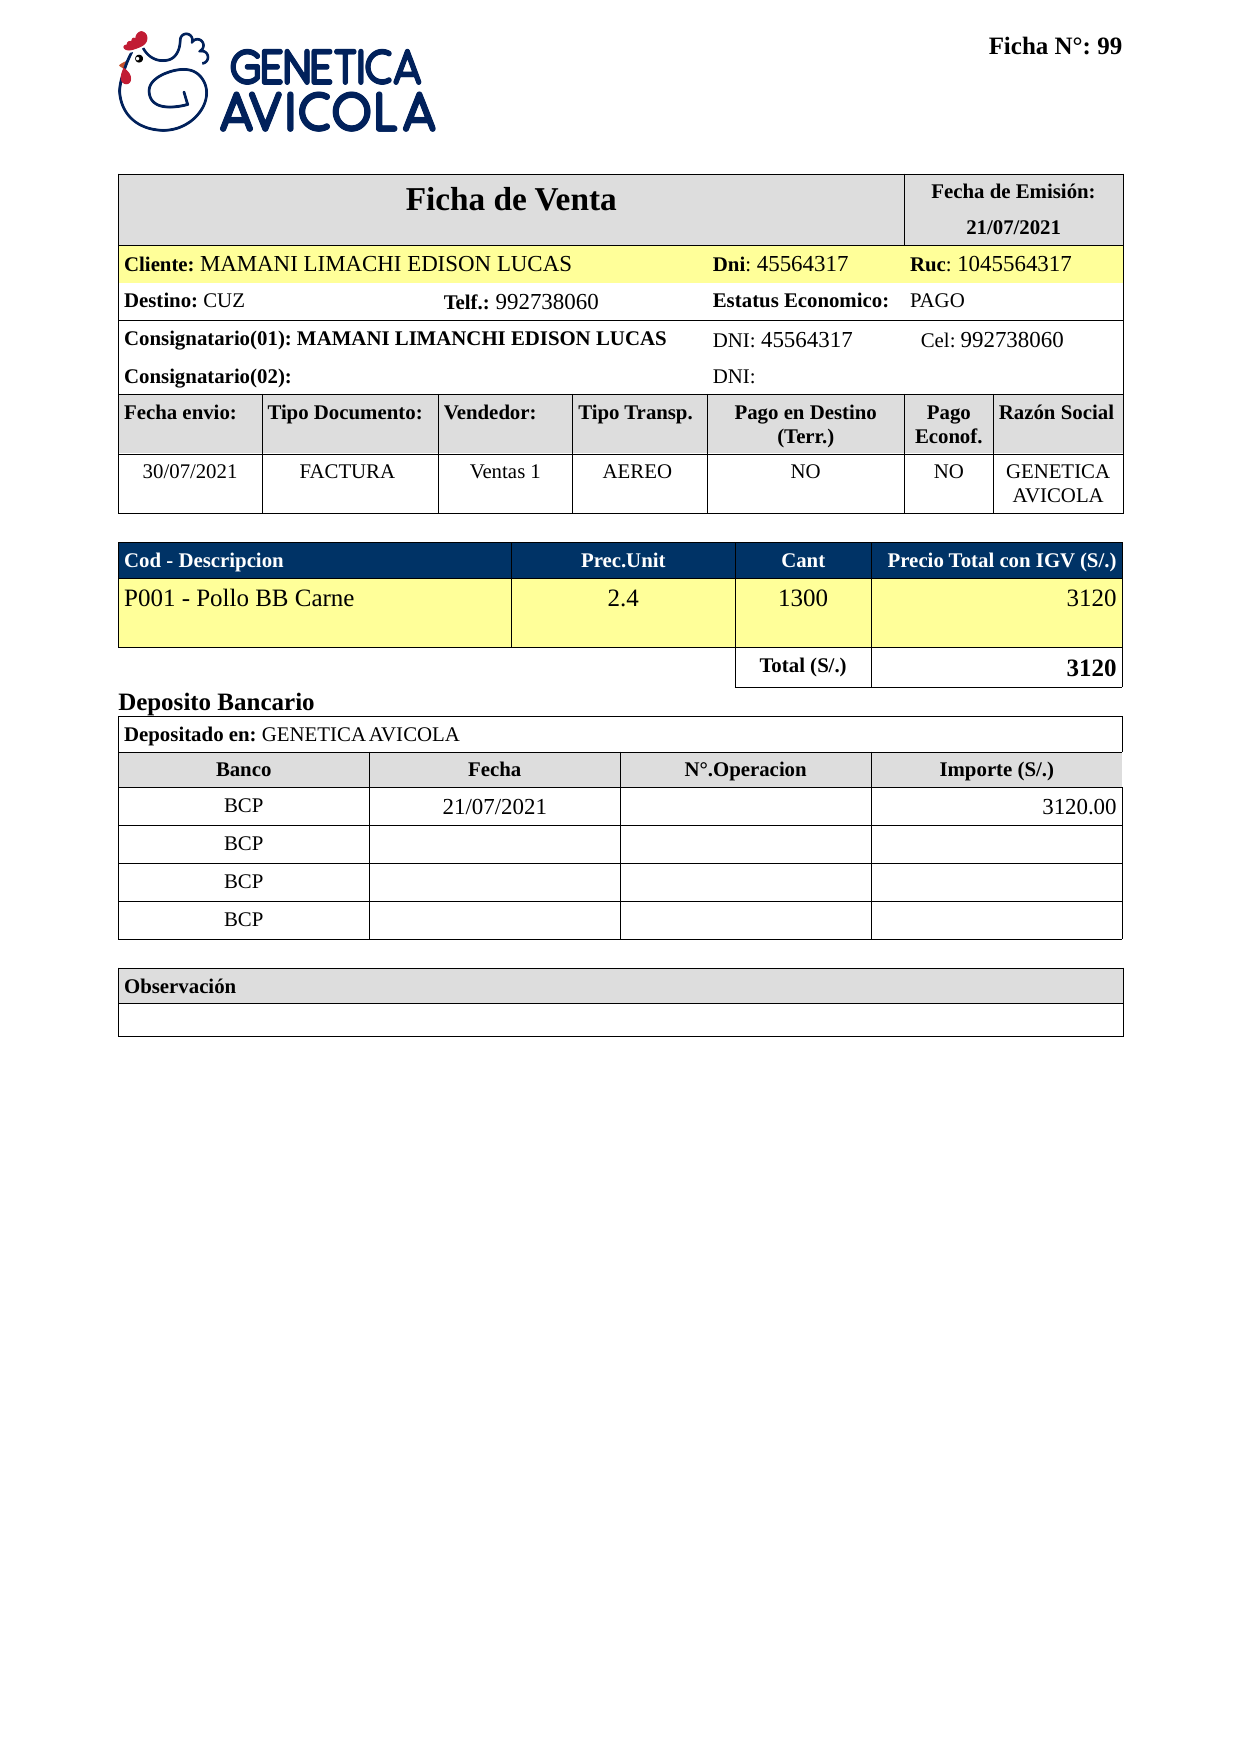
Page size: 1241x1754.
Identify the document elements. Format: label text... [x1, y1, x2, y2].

table_cell 1300 [736, 579, 871, 647]
table_header Cant [736, 543, 871, 578]
table_cell Banco [119, 753, 369, 787]
table_cell FACTURA [263, 455, 438, 513]
table_header Precio Total con IGV (S/.) [872, 543, 1122, 578]
table_cell [511, 648, 735, 687]
table_cell BCP [119, 788, 369, 825]
table_cell [621, 826, 871, 863]
table_cell N°.Operacion [621, 753, 871, 787]
table_header Observación [119, 969, 1123, 1003]
table_cell Estatus Economico: [707, 283, 904, 320]
table_cell 3120 [872, 579, 1122, 647]
table_cell Consignatario(02): [119, 358, 707, 394]
table_cell [621, 864, 871, 901]
table_cell Fecha envio: [119, 395, 262, 453]
table_cell BCP [119, 864, 369, 901]
table_cell 30/07/2021 [119, 455, 262, 513]
table_cell Consignatario(01): MAMANI LIMANCHI EDISON LUCAS [119, 321, 707, 358]
table_cell BCP [119, 826, 369, 863]
table_cell 21/07/2021 [370, 788, 620, 825]
table_header Depositado en: GENETICA AVICOLA [119, 717, 1122, 752]
table_cell Ruc: 1045564317 [904, 246, 1123, 283]
table_cell P001 - Pollo BB Carne [119, 579, 511, 647]
table_cell AEREO [573, 455, 707, 513]
table_cell NO [708, 455, 904, 513]
table_cell GENETICA AVICOLA [994, 455, 1123, 513]
table_cell Cel: 992738060 [915, 321, 1123, 358]
table_cell Telf.: 992738060 [438, 283, 707, 320]
table_header Ficha de Venta [119, 175, 904, 245]
table_cell Vendedor: [439, 395, 572, 453]
table_cell Pago en Destino (Terr.) [708, 395, 904, 453]
picture [118, 31, 436, 132]
table_cell DNI: 45564317 [707, 321, 915, 358]
table_cell [118, 648, 511, 687]
table_cell PAGO [904, 283, 1123, 320]
table_cell [872, 826, 1122, 863]
table_cell 3120 [872, 648, 1122, 687]
table_cell [370, 826, 620, 863]
table_cell [621, 788, 871, 825]
table_cell [872, 902, 1122, 939]
table_cell Destino: CUZ [119, 283, 438, 320]
table_header Prec.Unit [512, 543, 735, 578]
table_cell Tipo Transp. [573, 395, 707, 453]
table_cell 2.4 [512, 579, 735, 647]
table_cell BCP [119, 902, 369, 939]
table_cell [872, 864, 1122, 901]
table_cell 21/07/2021 [905, 209, 1123, 245]
table_cell DNI: [707, 358, 1123, 394]
table_cell Pago Econof. [905, 395, 993, 453]
table_cell Importe (S/.) [872, 753, 1122, 787]
table_cell [621, 902, 871, 939]
text Deposito Bancario [118, 687, 1122, 716]
table_cell Total (S/.) [736, 648, 871, 687]
table_cell NO [905, 455, 993, 513]
table_cell Ventas 1 [439, 455, 572, 513]
table_cell [370, 902, 620, 939]
table_cell [119, 1004, 1123, 1036]
table_cell Tipo Documento: [263, 395, 438, 453]
table_cell 3120.00 [872, 788, 1122, 825]
table_header Cod - Descripcion [119, 543, 511, 578]
table_cell Razón Social [994, 395, 1123, 453]
table_cell [370, 864, 620, 901]
table_cell Dni: 45564317 [707, 246, 904, 283]
table_header Fecha de Emisión: [905, 175, 1123, 209]
table_cell Fecha [370, 753, 620, 787]
table_cell Cliente: MAMANI LIMACHI EDISON LUCAS [119, 246, 707, 283]
